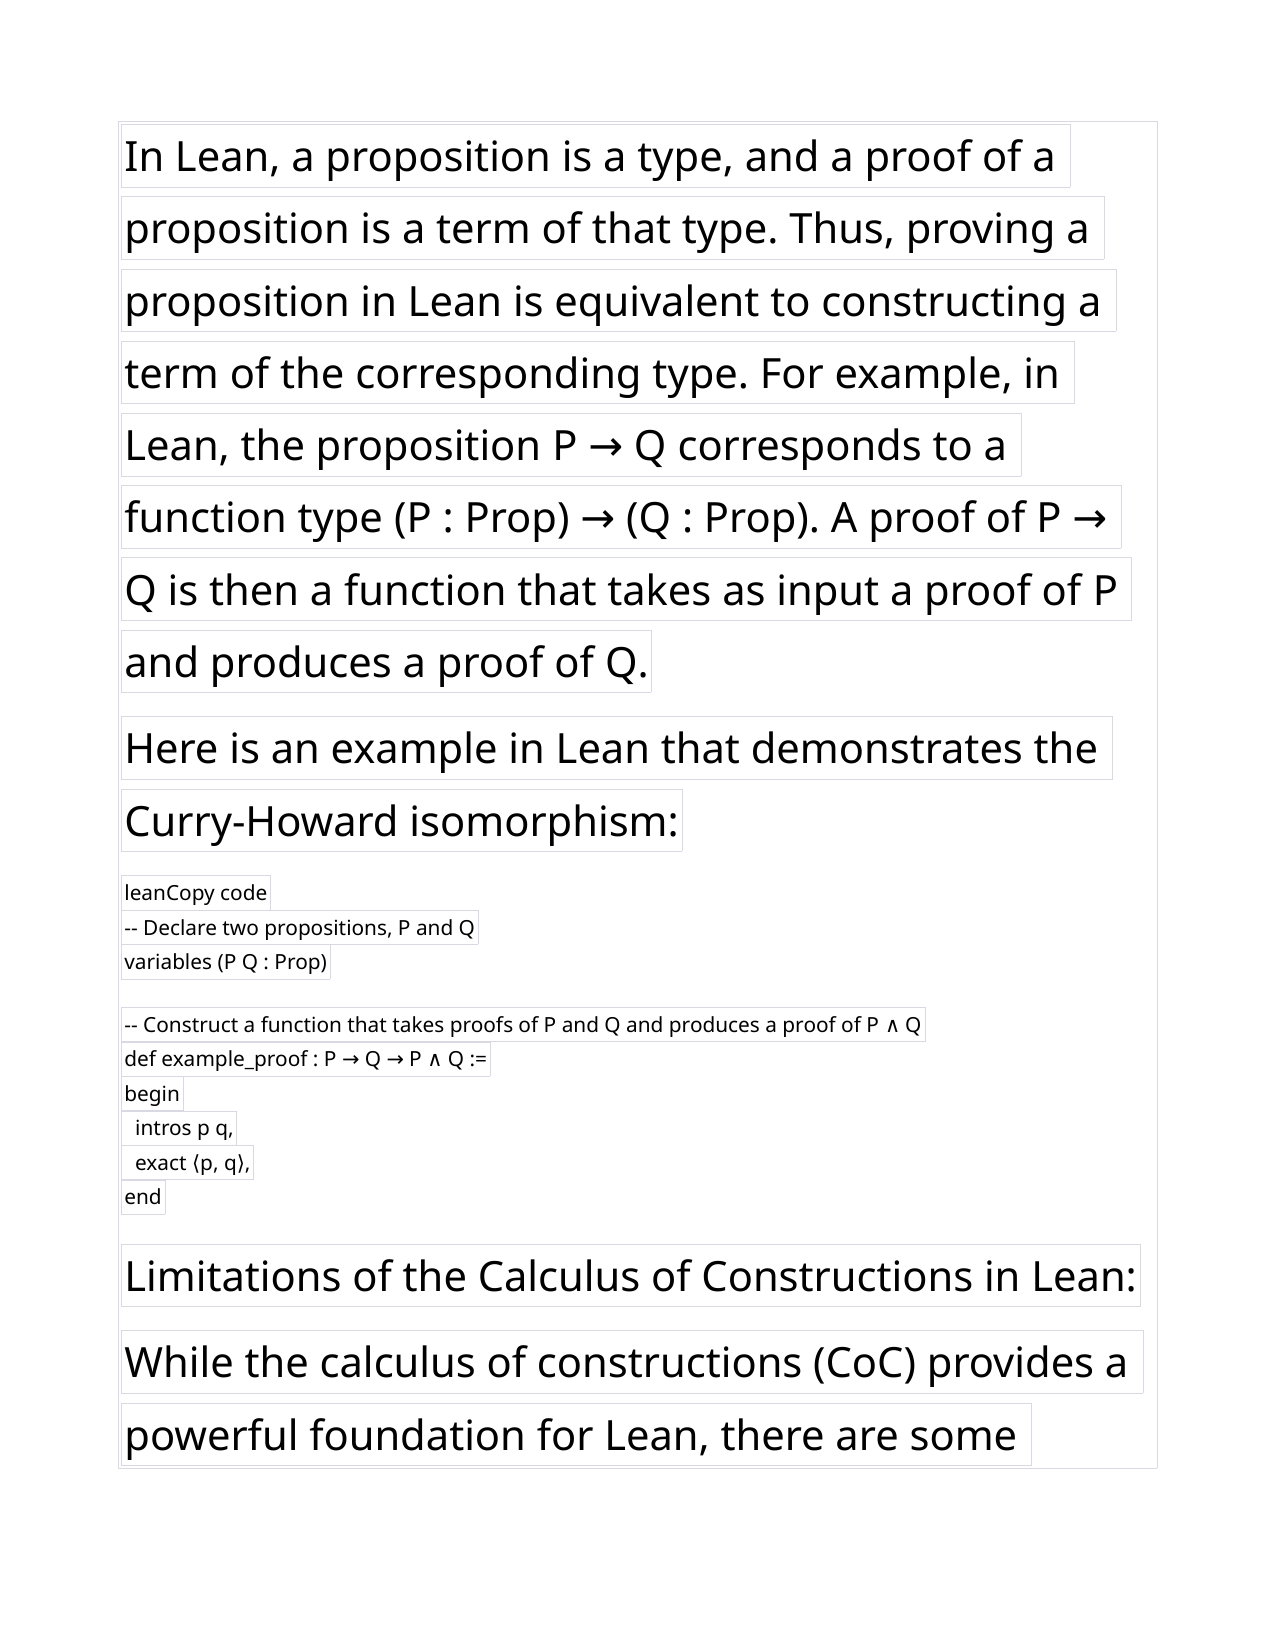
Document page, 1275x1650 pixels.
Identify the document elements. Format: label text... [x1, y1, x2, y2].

text exact ⟨p, q⟩, [237, 1142, 1157, 1176]
text Limitations of the Calculus of Constructions in Lean: [119, 1240, 1157, 1306]
text [166, 1176, 1157, 1214]
text -- Construct a function that takes proofs of P and Q and produces a proof of P ∧ Q [119, 1004, 1157, 1038]
text [331, 941, 1157, 979]
text intros p q, [122, 1112, 236, 1142]
text exact ⟨p, q⟩, [122, 1146, 253, 1176]
text begin [122, 1077, 183, 1107]
text leanCopy code [119, 872, 1157, 907]
text -- Declare two propositions, P and Q [122, 911, 478, 941]
text [184, 1073, 1157, 1107]
text variables (P Q : Prop) [122, 945, 330, 979]
text -- Declare two propositions, P and Q [271, 907, 1157, 941]
text end [122, 1181, 165, 1214]
text def example_proof : P → Q → P ∧ Q := [122, 1043, 490, 1073]
text Here is an example in Lean that demonstrates the Curry-Howard isomorphism: [119, 713, 1157, 851]
text [491, 1038, 1157, 1073]
text In Lean, a proposition is a type, and a proof of a proposition is a term of that type. Thus, proving a proposition in Lean is equivalent to constructing a term of the corresponding type. For example, in Lean, the proposition P → Q corresponds to a function type (P : Prop) → (Q : Prop). A proof of P → Q is then a function that takes as input a proof of P and produces a proof of Q. [119, 122, 1157, 692]
text intros p q, [184, 1107, 1157, 1142]
text While the calculus of constructions (CoC) provides a powerful foundation for Lean, there are some [119, 1327, 1157, 1468]
